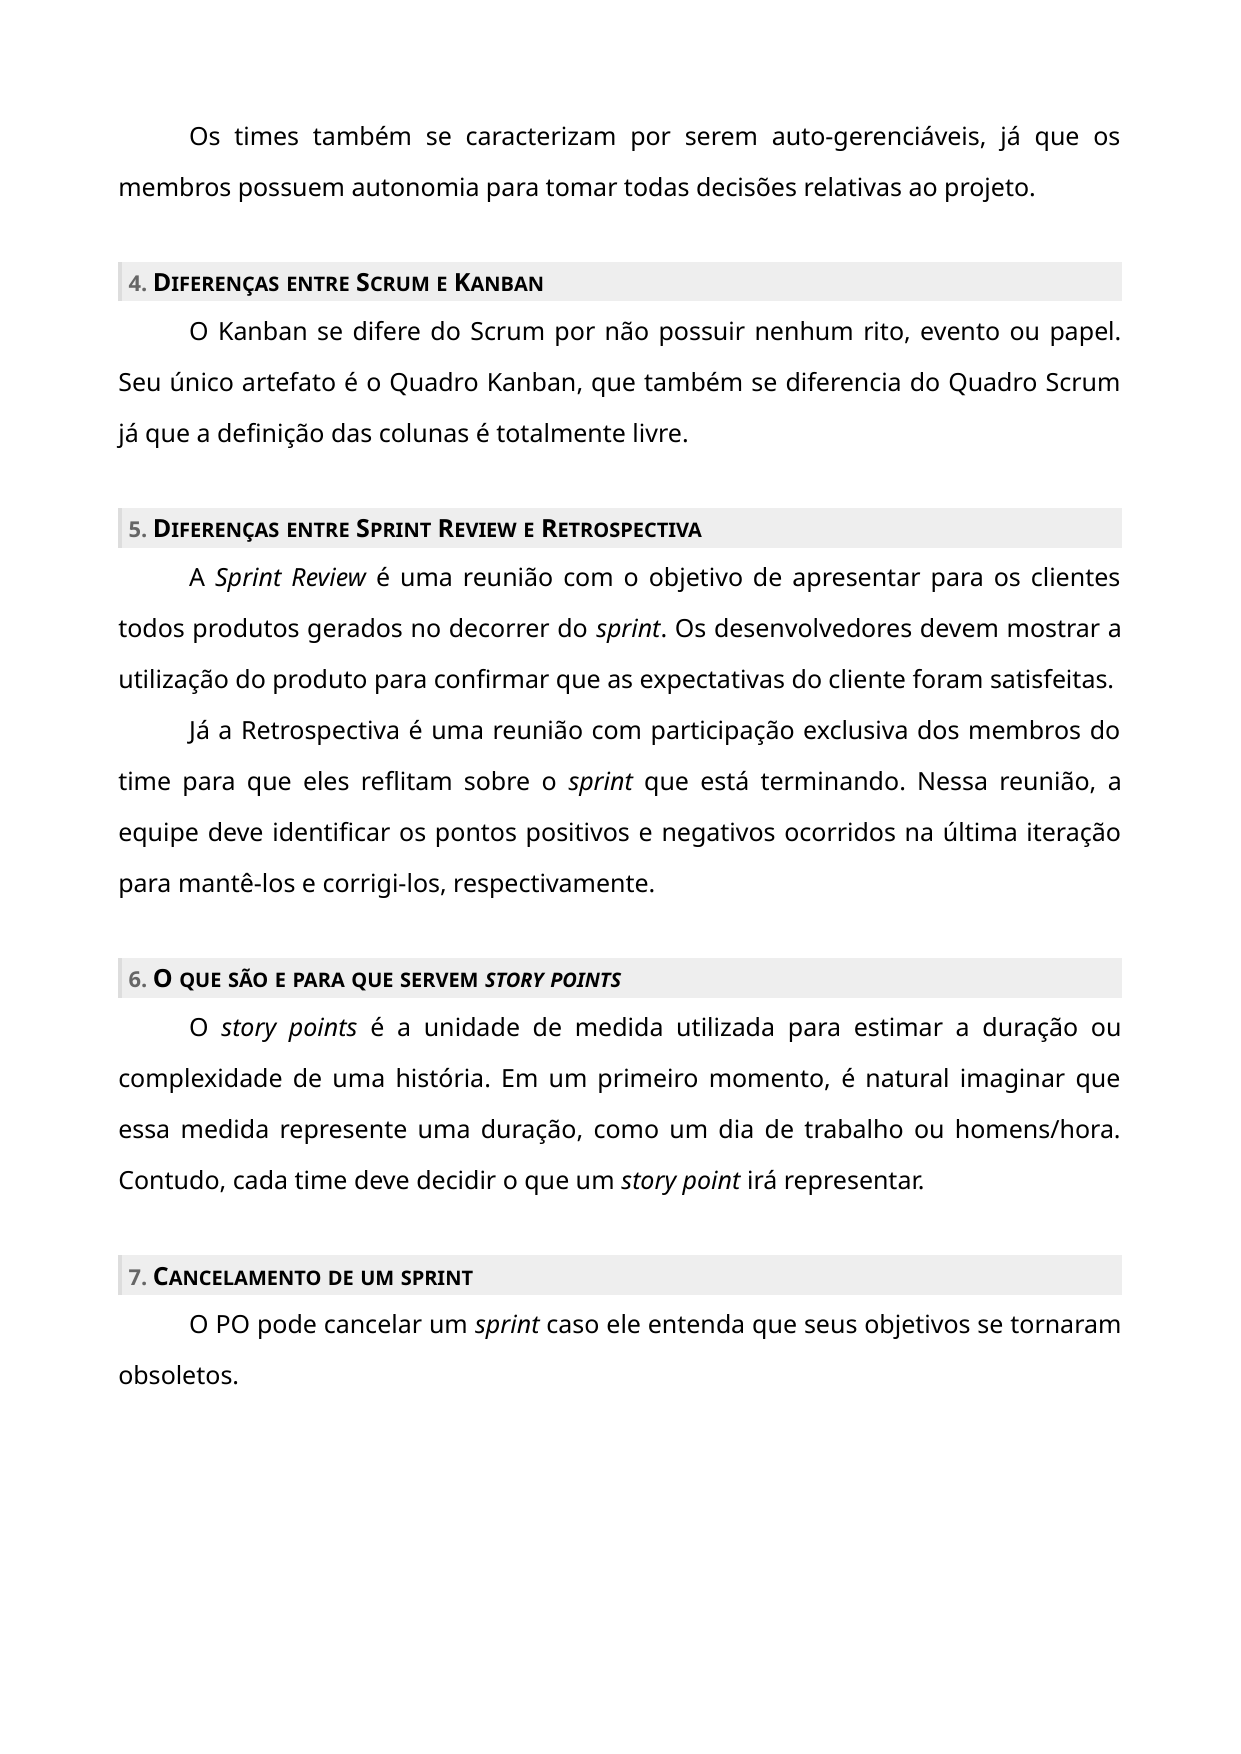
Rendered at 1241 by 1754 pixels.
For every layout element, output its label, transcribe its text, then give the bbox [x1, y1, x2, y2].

text 5. Diferenças entre Sprint Review e Retrospectiva [122, 508, 1122, 548]
text Já a Retrospectiva é uma reunião com participação exclusiva dos membros do time para que eles reflitam sobre o sprint que está terminando. Nessa reunião, a equipe deve identificar os pontos positivos e negativos ocorridos na última iteração para mantê-los e corrigi-los, respectivamente. [118, 712, 1122, 900]
text 7. Cancelamento de um sprint [122, 1255, 1122, 1295]
text Os times também se caracterizam por serem auto-gerenciáveis, já que os membros possuem autonomia para tomar todas decisões relativas ao projeto. [118, 118, 1122, 203]
text O Kanban se difere do Scrum por não possuir nenhum rito, evento ou papel. Seu único artefato é o Quadro Kanban, que também se diferencia do Quadro Scrum já que a definição das colunas é totalmente livre. [118, 313, 1122, 449]
text O PO pode cancelar um sprint caso ele entenda que seus objetivos se tornaram obsoletos. [118, 1307, 1122, 1392]
text O story points é a unidade de medida utilizada para estimar a duração ou complexidade de uma história. Em um primeiro momento, é natural imaginar que essa medida represente uma duração, como um dia de trabalho ou homens/hora. Contudo, cada time deve decidir o que um story point irá representar. [118, 1010, 1122, 1197]
text 6. O que são e para que servem story points [122, 958, 1122, 998]
text 4. Diferenças entre Scrum e Kanban [122, 262, 1122, 301]
text A Sprint Review é uma reunião com o objetivo de apresentar para os clientes todos produtos gerados no decorrer do sprint. Os desenvolvedores devem mostrar a utilização do produto para confirmar que as expectativas do cliente foram satisfeitas. [118, 559, 1122, 696]
